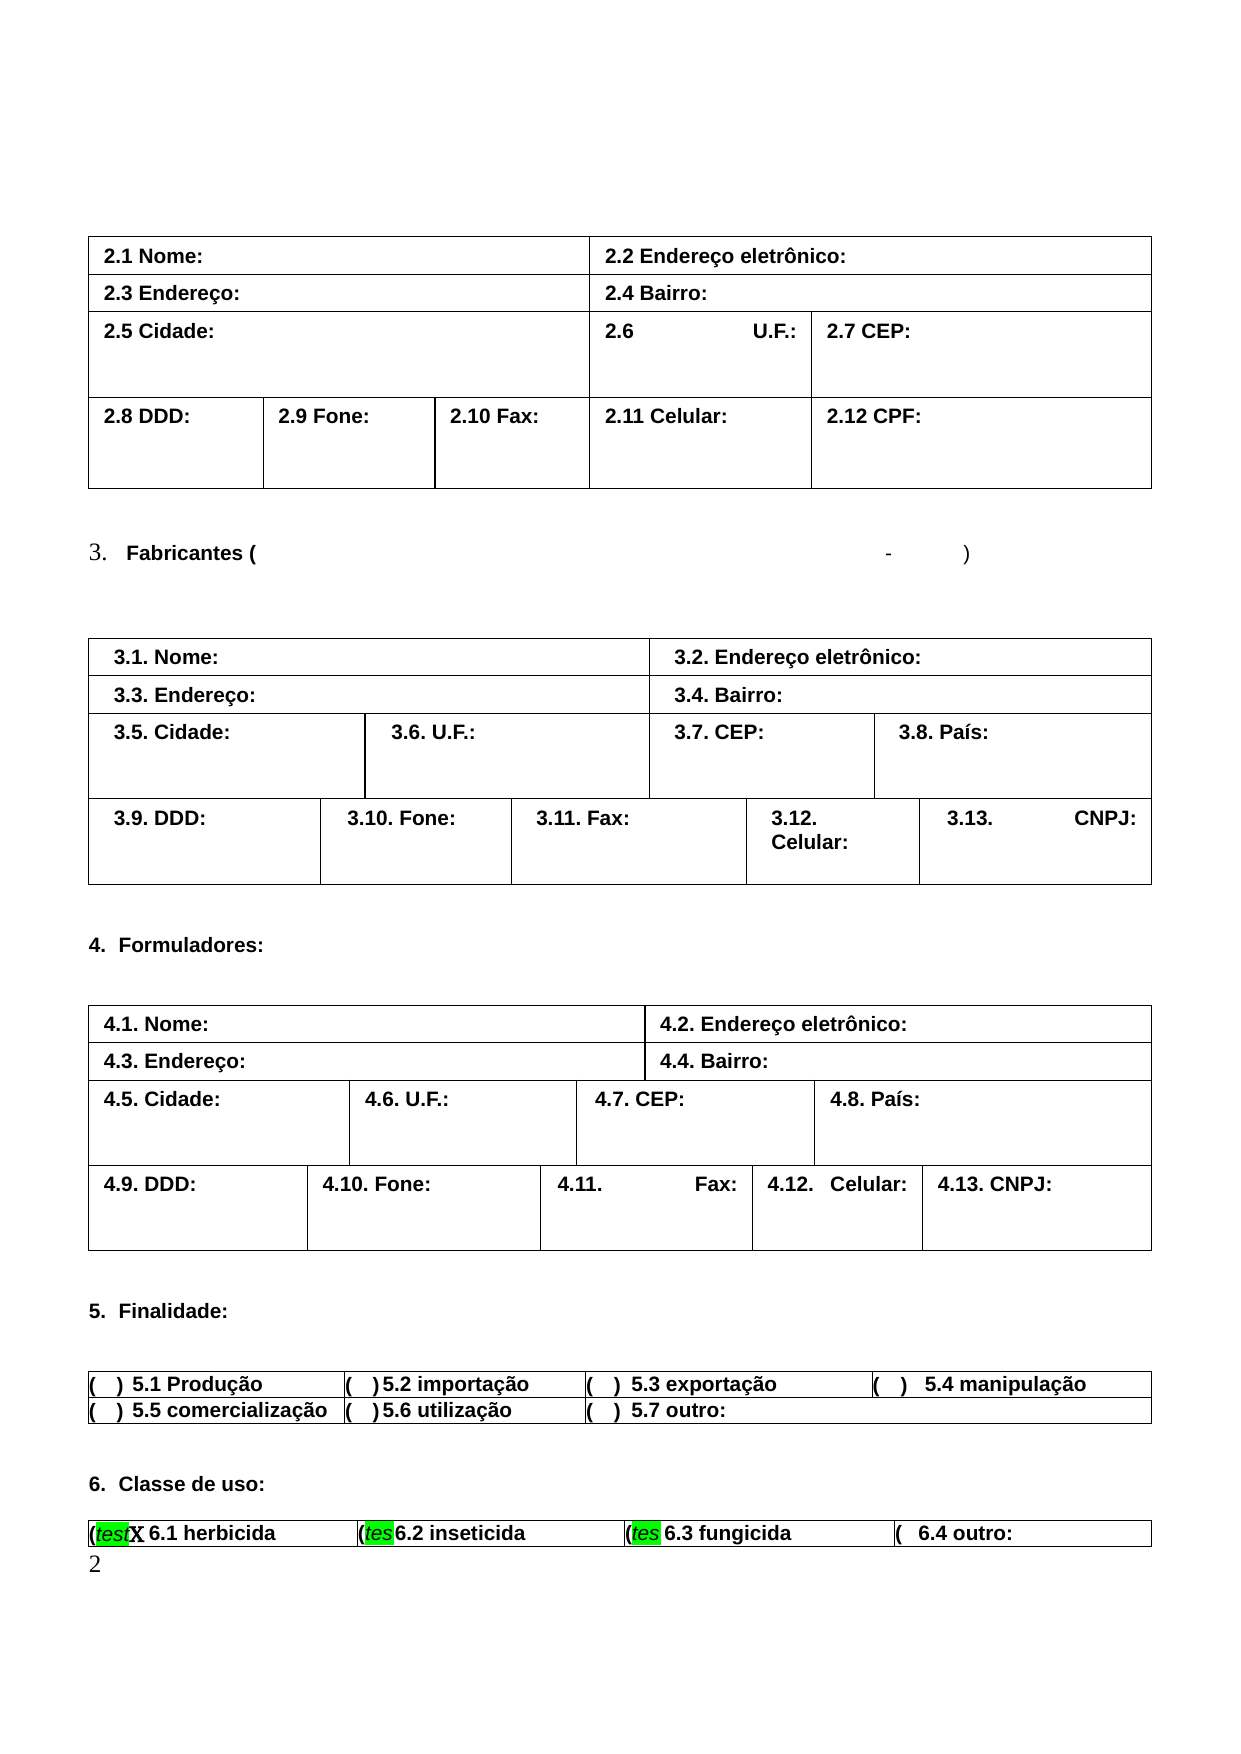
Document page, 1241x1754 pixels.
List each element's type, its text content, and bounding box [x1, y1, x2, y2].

table_header 6.1 herbicida [149, 1521, 357, 1546]
table_cell 3.6. U.F.: <partner.state_id.name> [366, 714, 649, 798]
table_cell ( ) [345, 1398, 382, 1423]
table_header 2.1 Nome: <o.proxy_id.name> [89, 237, 589, 274]
table_cell 2.10 Fax: <o.proxy_id.fax> [436, 398, 589, 488]
text </for> [89, 885, 1211, 909]
table_cell ( ) [586, 1398, 631, 1423]
list Formuladores: [89, 933, 1211, 957]
table_header ( ) [89, 1372, 132, 1397]
table_header ( ) [586, 1372, 631, 1397]
table_cell 4.12. Celular: <partner.mobile> [753, 1166, 922, 1250]
text <for each="partner in partners(o, 'manufacturer')"> [89, 590, 1152, 614]
table_cell 5.7 outro: [631, 1398, 1151, 1423]
table_cell 2.7 CEP: <o.proxy_id.zip> [812, 312, 1151, 397]
table_header (tes [625, 1521, 664, 1546]
table_header 5.3 exportação [631, 1372, 872, 1397]
table_cell 4.6. U.F.: <partner.state_id.name> [350, 1081, 576, 1165]
table_cell 4.13. CNPJ: <partner.vat> [923, 1166, 1151, 1250]
list Fabricantes (<for each="ing in cqqs(o,'chemical')"> <ing.ingredient_id.name> - </for>) [89, 537, 1152, 566]
table_header 3.1. Nome:<partner.name> [89, 639, 649, 675]
table_cell 2.4 Bairro: <o.proxy_id.street2> [590, 275, 1151, 311]
table_cell 3.8. País: <partner.country_id.name> [875, 714, 1151, 798]
table_cell 2.12 CPF: <o.proxy_id.vat> [812, 398, 1151, 488]
table_header ( ) [873, 1372, 924, 1397]
table_cell 3.12. Celular:<partner.mobile> [747, 799, 919, 884]
table_cell 4.11. Fax: <partner.fax> [541, 1166, 752, 1250]
text </for> [89, 1251, 1211, 1275]
table_cell 3.4. Bairro: <partner.street2> [650, 676, 1151, 713]
table_header ( ) [345, 1372, 382, 1397]
table_header ( [895, 1521, 918, 1546]
text <for each="partner in partners(o, 'formulator')"> [89, 981, 1152, 1004]
table_cell 2.9 Fone: <o.proxy_id.phone> [264, 398, 434, 488]
table_cell 4.10. Fone: <partner.phone> [308, 1166, 540, 1250]
table_header 2.2 Endereço eletrônico: <o.proxy_id.email> [590, 237, 1151, 274]
table_header 6.4 outro: [918, 1521, 1151, 1546]
table_header 3.2. Endereço eletrônico:<partner.email> [650, 639, 1151, 675]
table_header 5.4 manipulação [925, 1372, 1151, 1397]
table_cell 2.3 Endereço: <o.proxy_id.street> [89, 275, 589, 311]
table_cell 3.5. Cidade: <partner.city> [89, 714, 364, 798]
table_cell 2.6 U.F.: <o.proxy_id.state_id.name> [590, 312, 811, 397]
table_cell 4.3. Endereço: <partner.street> [89, 1043, 644, 1079]
table_cell 4.9. DDD: <partner.phone> [89, 1166, 307, 1250]
table_header (testX [89, 1521, 148, 1546]
table_cell 3.11. Fax: <partner.fax> [512, 799, 746, 884]
list Finalidade: [89, 1299, 1211, 1323]
table_header 4.2. Endereço eletrônico: <partner.email> [646, 1006, 1151, 1042]
table_cell 3.9. DDD: <partner.phone> [89, 799, 320, 884]
table_cell 4.7. CEP: <partner.zip> [577, 1081, 814, 1165]
table_cell 3.7. CEP: <partner.zip> [650, 714, 874, 798]
table_header 5.2 importação [383, 1372, 585, 1397]
table_cell 4.4. Bairro: <partner.street2> [646, 1043, 1151, 1079]
table_header 5.1 Produção [132, 1372, 344, 1397]
table_cell 4.8. País: <partner.country_id.name> [815, 1081, 1151, 1165]
table_header 6.2 inseticida [395, 1521, 624, 1546]
table_header 6.3 fungicida [664, 1521, 894, 1546]
table_cell 2.11 Celular: <o.proxy_id.mobile> [590, 398, 811, 488]
table_cell 5.6 utilização [383, 1398, 585, 1423]
list Classe de uso: [89, 1472, 1211, 1496]
table_header 4.1. Nome: <partner.name> [89, 1006, 644, 1042]
table_cell 3.3. Endereço: <partner.street> [89, 676, 649, 713]
table_cell 2.8 DDD: <o.proxy_id.phone> [89, 398, 263, 488]
table_cell 2.5 Cidade: <o.proxy_id.city> [89, 312, 589, 397]
table_cell 3.10. Fone: <partner.phone> [321, 799, 511, 884]
table_header (tes [358, 1521, 394, 1546]
table_cell 3.13. CNPJ: <partner.vat> [920, 799, 1151, 884]
table_cell 5.5 comercialização [132, 1398, 344, 1423]
table_cell 4.5. Cidade: <partner.city> [89, 1081, 349, 1165]
table_cell ( ) [89, 1398, 132, 1423]
